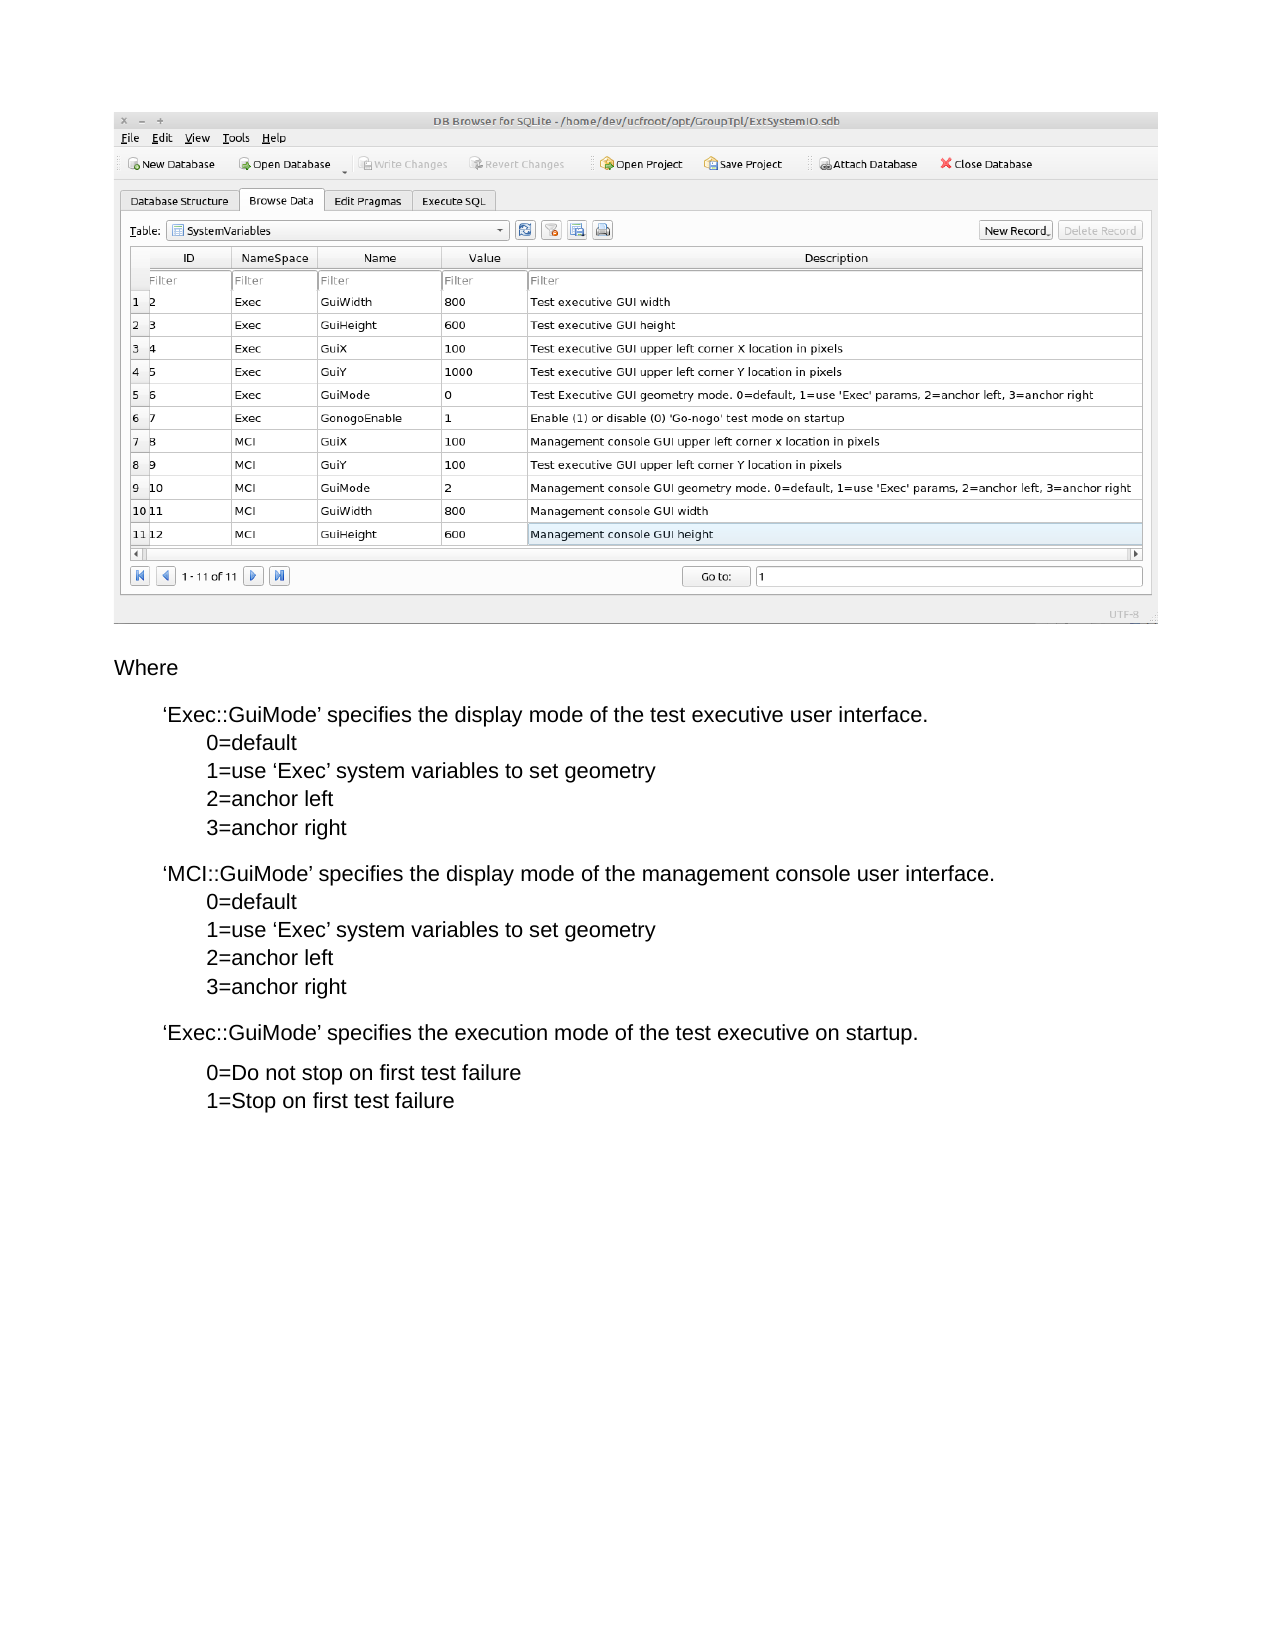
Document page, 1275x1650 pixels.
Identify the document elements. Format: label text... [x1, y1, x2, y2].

text 2=anchor left [206, 786, 1200, 811]
text ‘Exec::GuiMode’ specifies the execution mode of the test executive on startup. [162, 1020, 1200, 1045]
text 2=anchor left [206, 945, 1200, 971]
text 1=use ‘Exec’ system variables to set geometry [206, 917, 1200, 942]
text 3=anchor right [206, 814, 1200, 839]
text 1=Stop on first test failure [206, 1088, 1200, 1113]
text 0=default [206, 889, 1200, 914]
text ‘MCI::GuiMode’ specifies the display mode of the management console user interface. [162, 861, 1200, 886]
text Where [114, 655, 1200, 680]
text 0=default [206, 730, 1200, 755]
text ‘Exec::GuiMode’ specifies the display mode of the test executive user interface. [162, 701, 1200, 727]
text 0=Do not stop on first test failure [206, 1060, 1200, 1085]
text 1=use ‘Exec’ system variables to set geometry [206, 758, 1200, 783]
text 3=anchor right [206, 973, 1200, 999]
picture [113, 112, 1158, 624]
